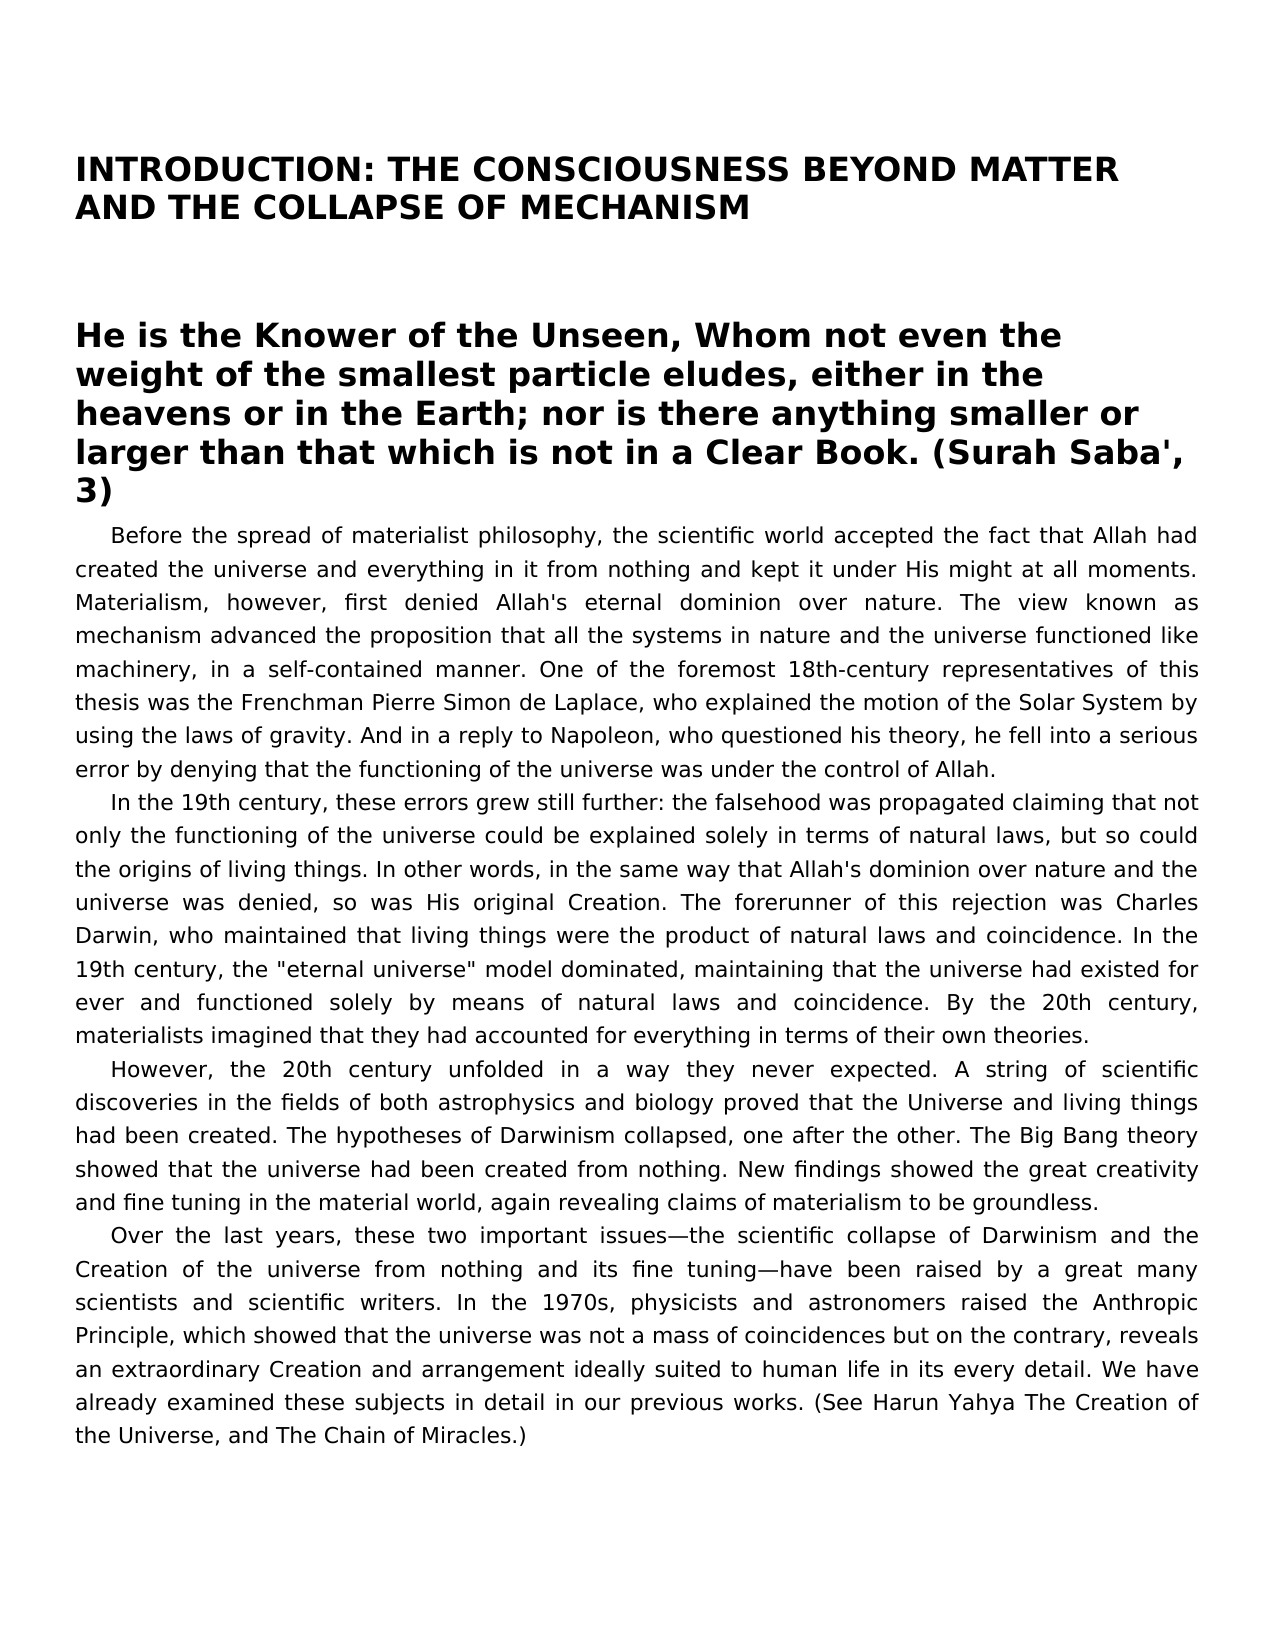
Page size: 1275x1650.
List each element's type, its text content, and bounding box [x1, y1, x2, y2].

text In the 19th century, these errors grew still further: the falsehood was propagated claiming that not only the functioning of the universe could be explained solely in terms of natural laws, but so could the origins of living things. In other words, in the same way that Allah's dominion over nature and the universe was denied, so was His original Creation. The forerunner of this rejection was Charles Darwin, who maintained that living things were the product of natural laws and coincidence. In the 19th century, the "eternal universe" model dominated, maintaining that the universe had existed for ever and functioned solely by means of natural laws and coincidence. By the 20th century, materialists imagined that they had accounted for everything in terms of their own theories. [75, 784, 1200, 1050]
subtitle INTRODUCTION: THE CONSCIOUSNESS BEYOND MATTER AND THE COLLAPSE OF MECHANISM [75, 150, 1200, 228]
text However, the 20th century unfolded in a way they never expected. A string of scientific discoveries in the fields of both astrophysics and biology proved that the Universe and living things had been created. The hypotheses of Darwinism collapsed, one after the other. The Big Bang theory showed that the universe had been created from nothing. New findings showed the great creativity and fine tuning in the material world, again revealing claims of materialism to be groundless. [75, 1050, 1200, 1217]
text Before the spread of materialist philosophy, the scientific world accepted the fact that Allah had created the universe and everything in it from nothing and kept it under His might at all moments. Materialism, however, first denied Allah's eternal dominion over nature. The view known as mechanism advanced the proposition that all the systems in nature and the universe functioned like machinery, in a self-contained manner. One of the foremost 18th-century representatives of this thesis was the Frenchman Pierre Simon de Laplace, who explained the motion of the Solar System by using the laws of gravity. And in a reply to Napoleon, who questioned his theory, he fell into a serious error by denying that the functioning of the universe was under the control of Allah. [75, 517, 1200, 784]
text Over the last years, these two important issues—the scientific collapse of Darwinism and the Creation of the universe from nothing and its fine tuning—have been raised by a great many scientists and scientific writers. In the 1970s, physicists and astronomers raised the Anthropic Principle, which showed that the universe was not a mass of coincidences but on the contrary, reveals an extraordinary Creation and arrangement ideally suited to human life in its every detail. We have already examined these subjects in detail in our previous works. (See Harun Yahya The Creation of the Universe, and The Chain of Miracles.) [75, 1217, 1200, 1450]
subtitle He is the Knower of the Unseen, Whom not even the weight of the smallest particle eludes, either in the heavens or in the Earth; nor is there anything smaller or larger than that which is not in a Clear Book. (Surah Saba', 3) [75, 317, 1200, 511]
